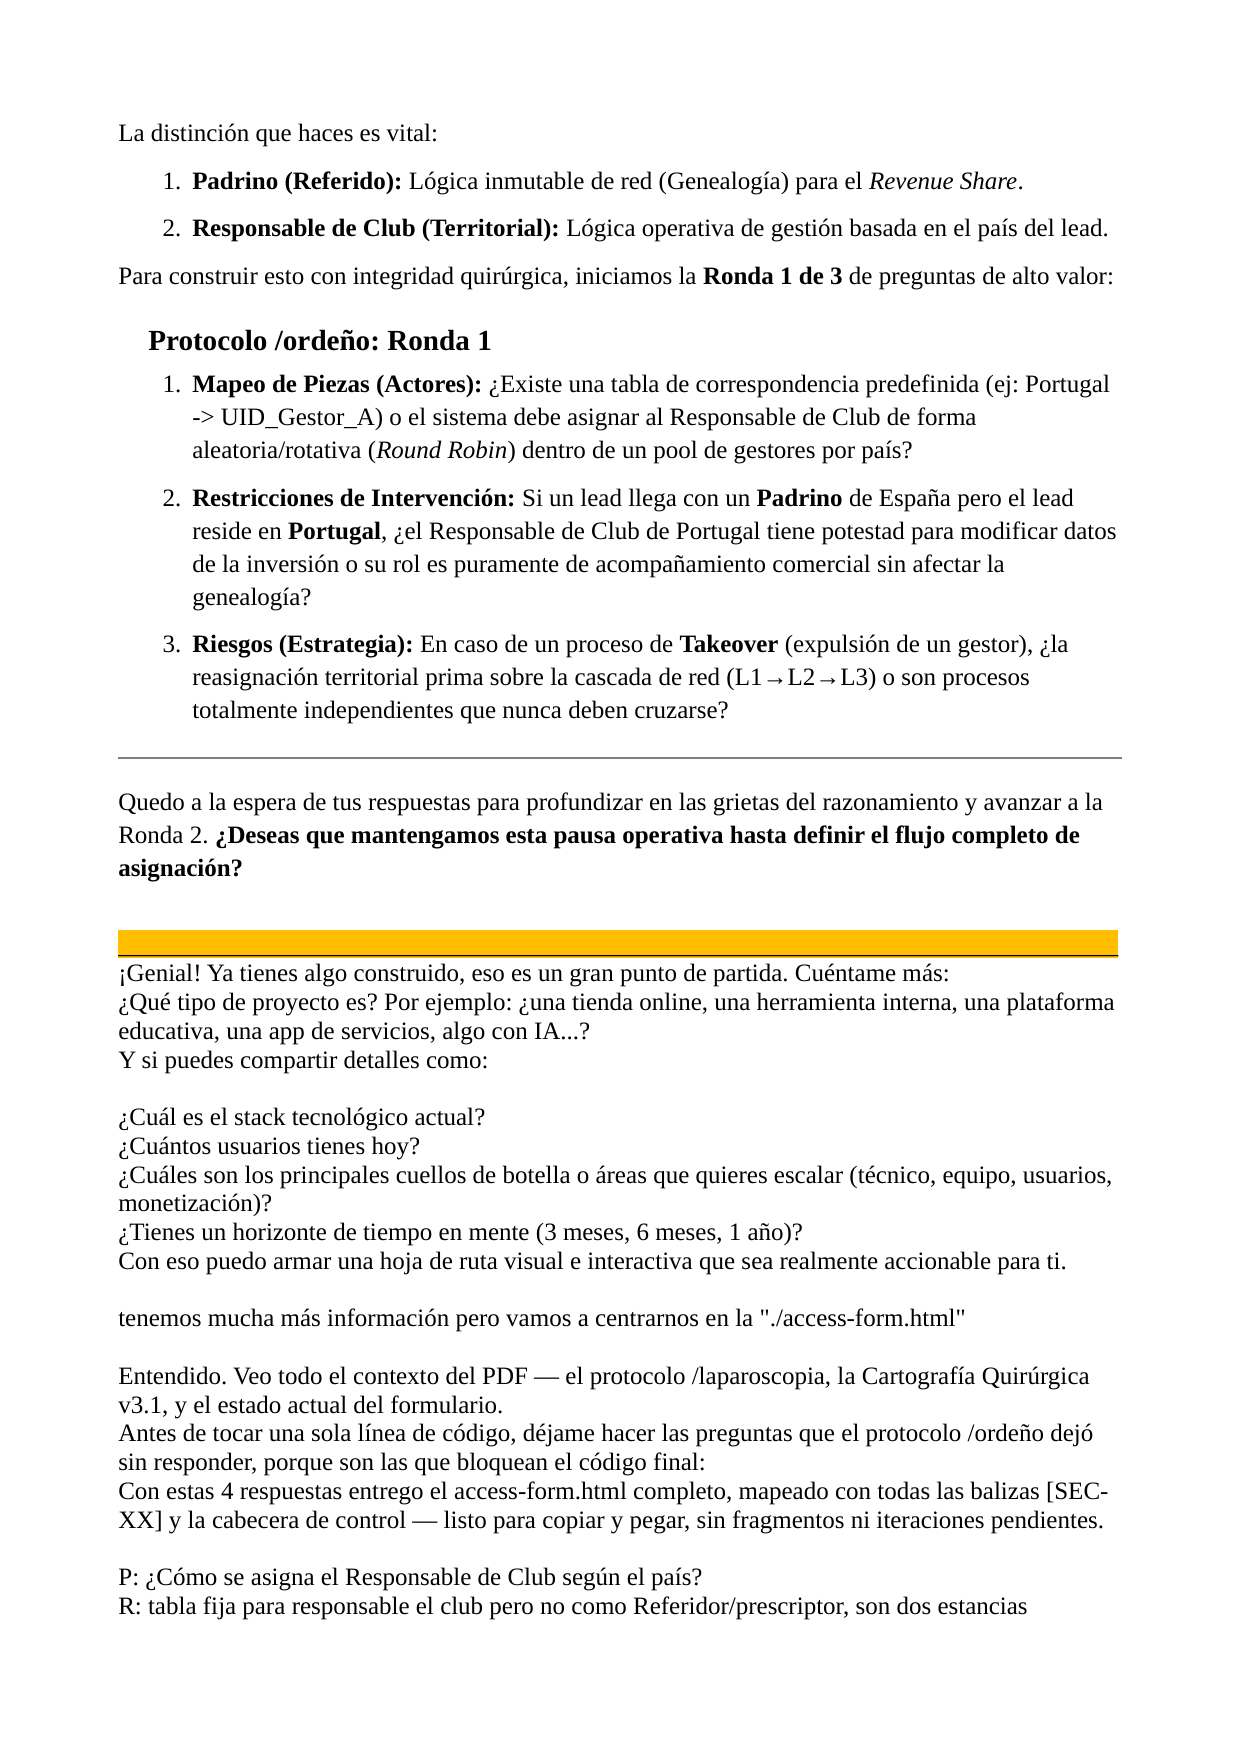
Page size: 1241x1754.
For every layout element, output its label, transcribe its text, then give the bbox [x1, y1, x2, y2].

table_cell Quedo a la espera de tus respuestas para profundizar en las grietas del razonamiento y avanzar a la Ronda 2. ¿Deseas que mantengamos esta pausa operativa hasta definir el flujo completo de asignación? [118, 759, 1122, 930]
table_cell La distinción que haces es vital: Padrino (Referido): Lógica inmutable de red (Genealogía) para el Revenue Share. Responsable de Club (Territorial): Lógica operativa de gestión basada en el país del lead. Para construir esto con integridad quirúrgica, iniciamos la Ronda 1 de 3 de preguntas de alto valor: 🥛 Protocolo /ordeño: Ronda 1 Mapeo de Piezas (Actores): ¿Existe una tabla de correspondencia predefinida (ej: Portugal -> UID_Gestor_A) o el sistema debe asignar al Responsable de Club de forma aleatoria/rotativa (Round Robin) dentro de un pool de gestores por país? Restricciones de Intervención: Si un lead llega con un Padrino de España pero el lead reside en Portugal, ¿el Responsable de Club de Portugal tiene potestad para modificar datos de la inversión o su rol es puramente de acompañamiento comercial sin afectar la genealogía? Riesgos (Estrategia): En caso de un proceso de Takeover (expulsión de un gestor), ¿la reasignación territorial prima sobre la cascada de red (L1→L2→L3) o son procesos totalmente independientes que nunca deben cruzarse? [118, 118, 1122, 757]
table_cell ¡Genial! Ya tienes algo construido, eso es un gran punto de partida. Cuéntame más: ¿Qué tipo de proyecto es? Por ejemplo: ¿una tienda online, una herramienta interna, una plataforma educativa, una app de servicios, algo con IA...? Y si puedes compartir detalles como: ¿Cuál es el stack tecnológico actual? ¿Cuántos usuarios tienes hoy? ¿Cuáles son los principales cuellos de botella o áreas que quieres escalar (técnico, equipo, usuarios, monetización)? ¿Tienes un horizonte de tiempo en mente (3 meses, 6 meses, 1 año)? Con eso puedo armar una hoja de ruta visual e interactiva que sea realmente accionable para ti. 🎯 tenemos mucha más información pero vamos a centrarnos en la "./access-form.html" Entendido. Veo todo el contexto del PDF — el protocolo /laparoscopia, la Cartografía Quirúrgica v3.1, y el estado actual del formulario. Antes de tocar una sola línea de código, déjame hacer las preguntas que el protocolo /ordeño dejó sin responder, porque son las que bloquean el código final: Con estas 4 respuestas entrego el access-form.html completo, mapeado con todas las balizas [SEC-XX] y la cabecera de control — listo para copiar y pegar, sin fragmentos ni iteraciones pendientes. P: ¿Cómo se asigna el Responsable de Club según el país? R: tabla fija para responsable el club pero no como Referidor/prescriptor, son dos estancias [118, 959, 1122, 1620]
table_cell ________________________________________________________________________________ [118, 930, 1122, 958]
